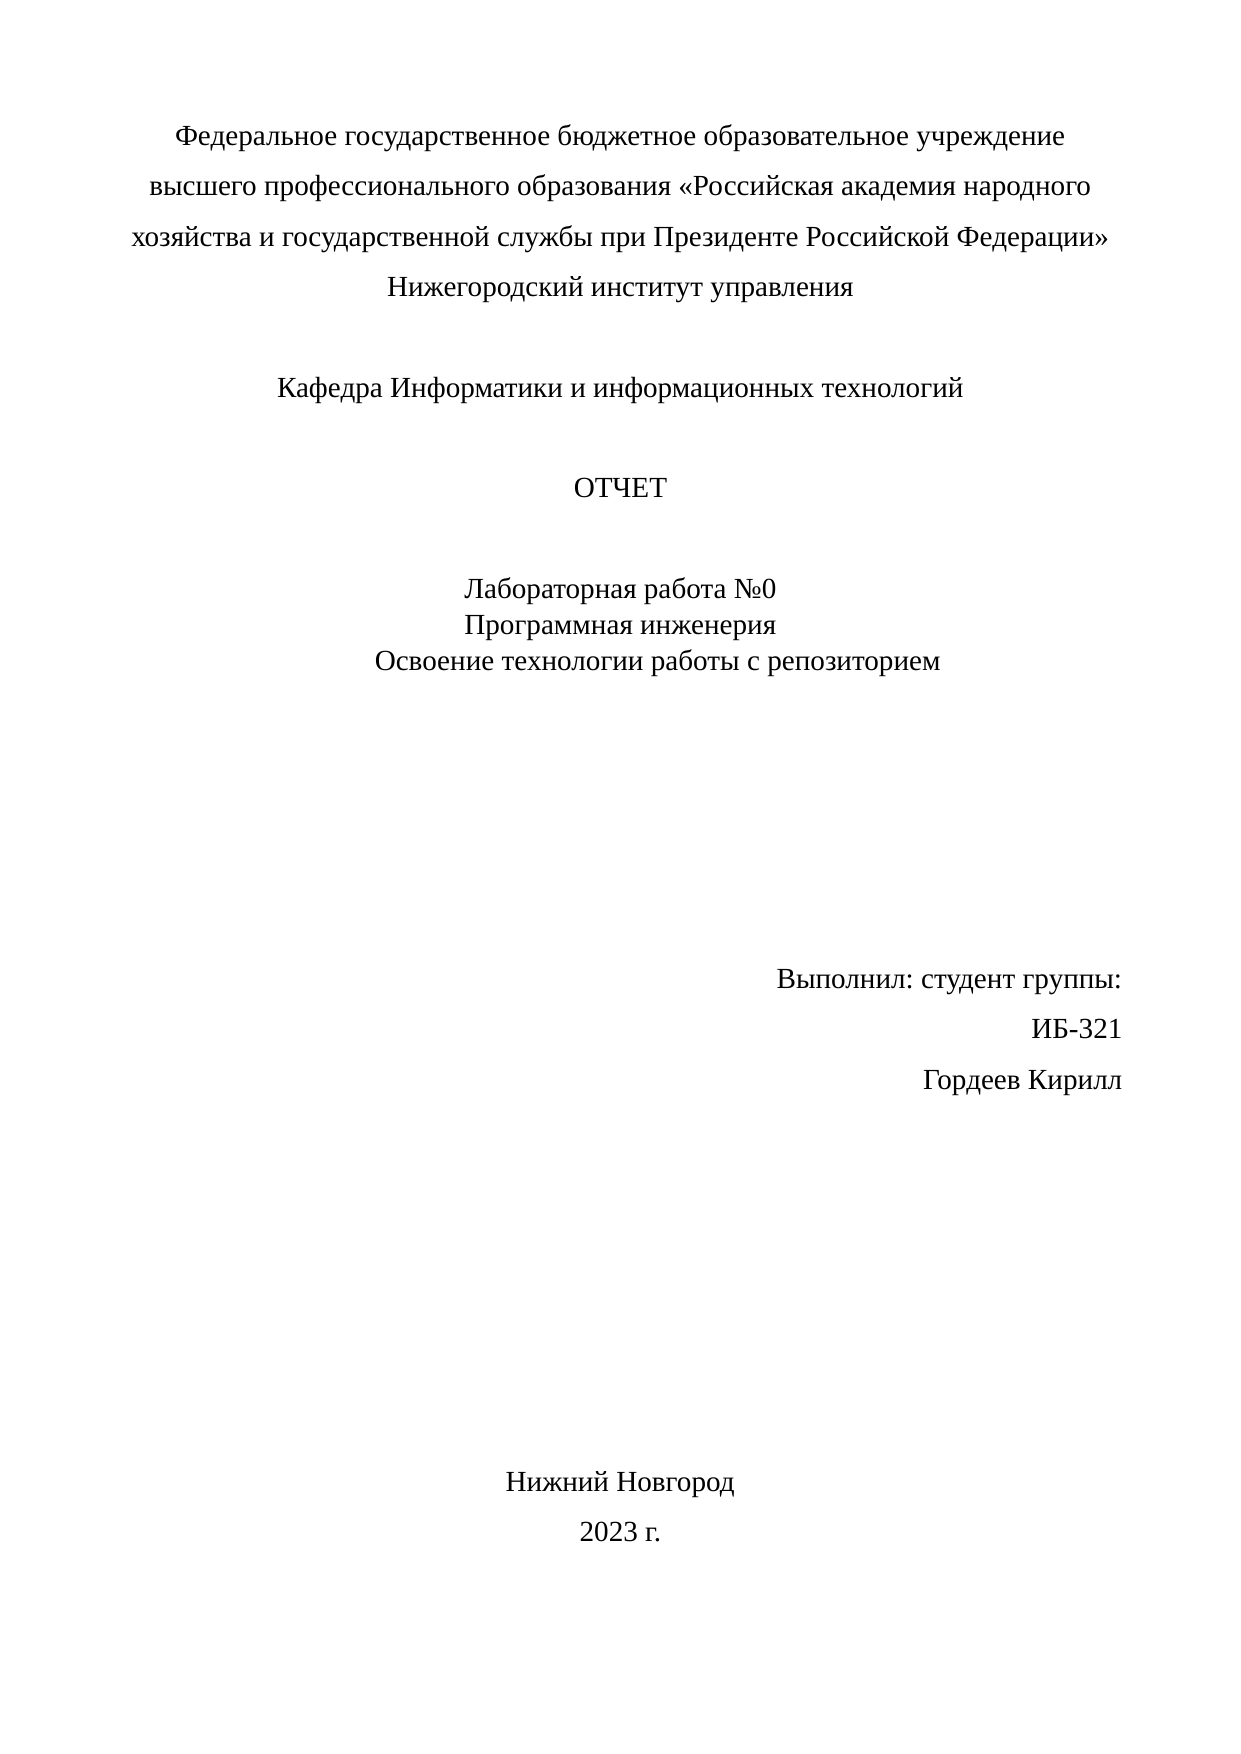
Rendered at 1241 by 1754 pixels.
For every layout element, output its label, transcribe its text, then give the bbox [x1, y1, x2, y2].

list Освоение технологии работы с репозиторием [193, 643, 1122, 676]
text Выполнил: студент группы: [118, 961, 1122, 995]
text ИБ-321 [118, 1011, 1122, 1045]
text Программная инженерия [118, 607, 1122, 640]
text ОТЧЕТ [118, 470, 1122, 504]
text 2023 г. [118, 1514, 1122, 1548]
text Нижегородский институт управления [118, 269, 1122, 303]
text Гордеев Кирилл [118, 1062, 1122, 1095]
text Нижний Новгород [118, 1464, 1122, 1498]
text Лабораторная работа №0 [118, 571, 1122, 604]
text Федеральное государственное бюджетное образовательное учреждение высшего профессионального образования «Российская академия народного хозяйства и государственной службы при Президенте Российской Федерации» [118, 118, 1122, 252]
text Кафедра Информатики и информационных технологий [118, 370, 1122, 403]
